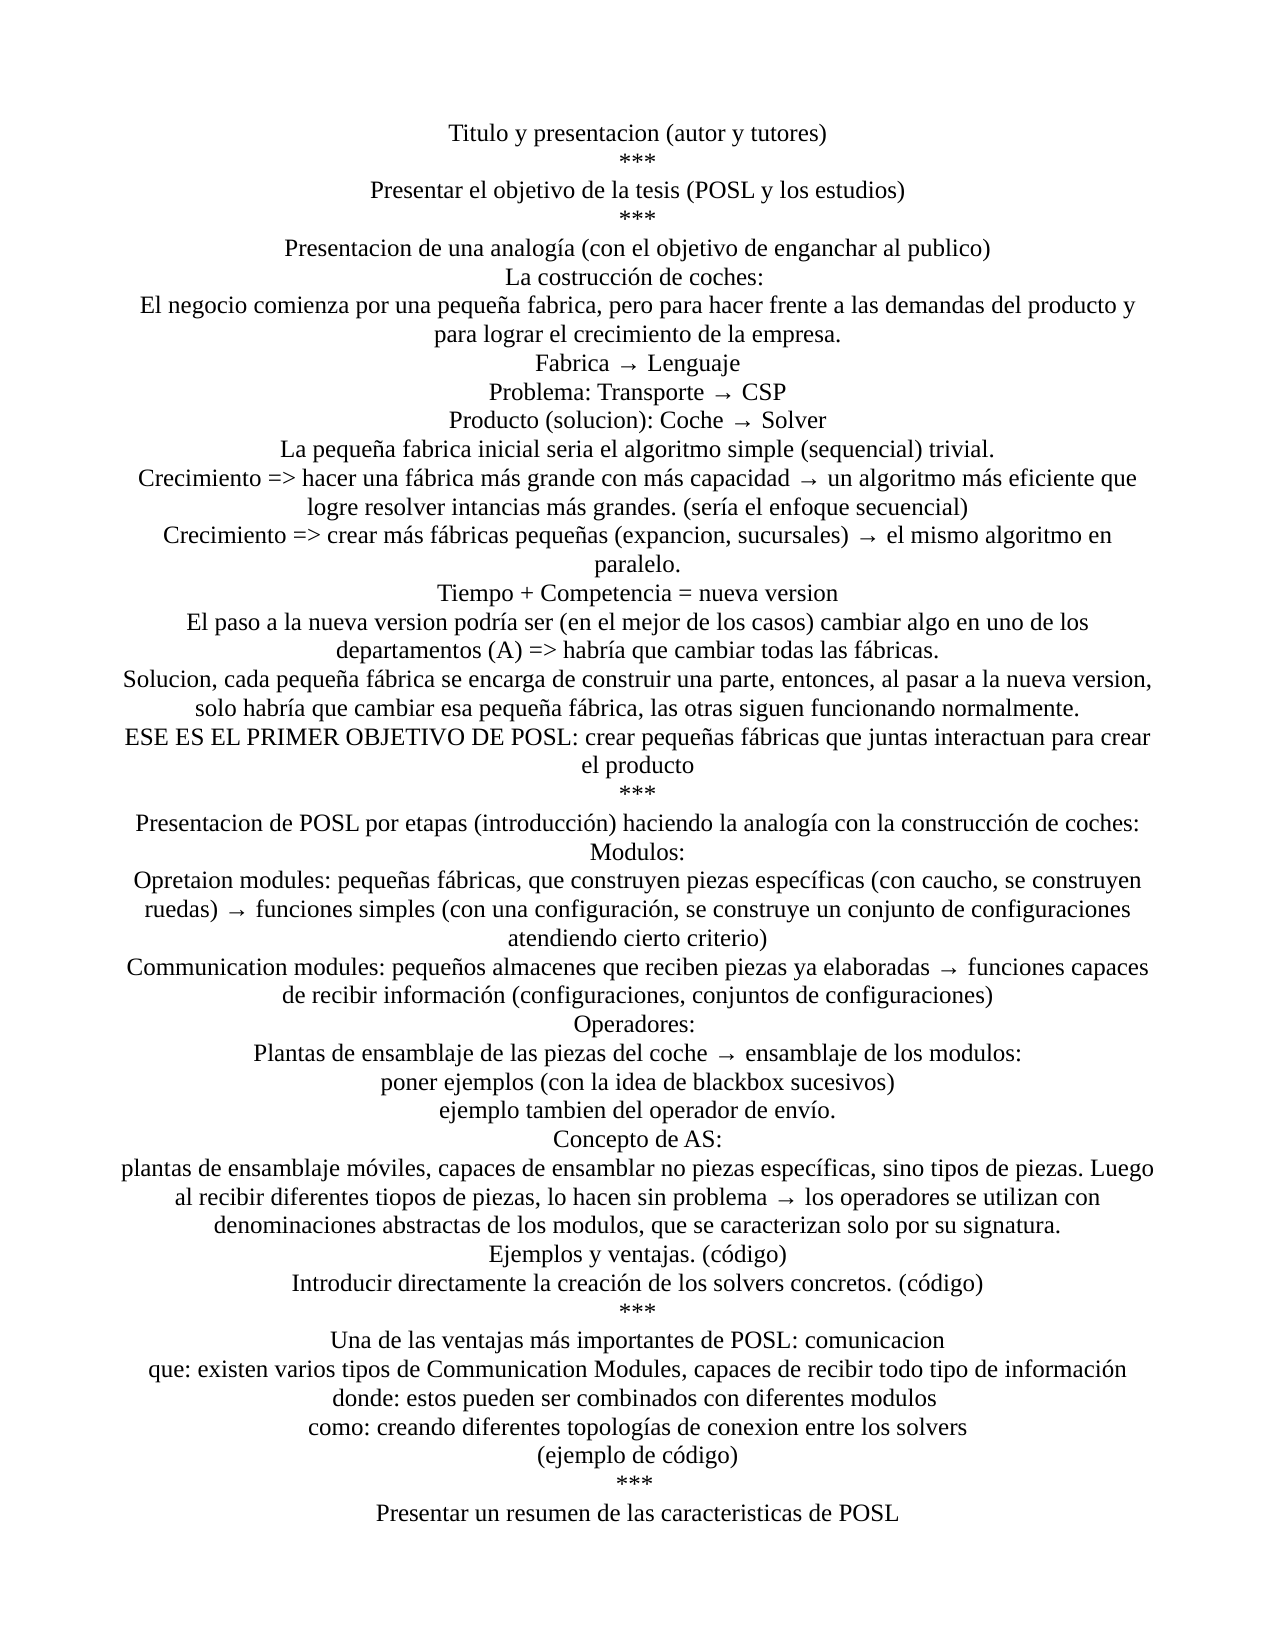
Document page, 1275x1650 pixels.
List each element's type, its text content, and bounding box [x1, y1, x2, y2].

text Ejemplos y ventajas. (código) [118, 1239, 1157, 1268]
text Una de las ventajas más importantes de POSL: comunicacion [118, 1326, 1157, 1354]
text Solucion, cada pequeña fábrica se encarga de construir una parte, entonces, al pasar a la nueva version, solo habría que cambiar esa pequeña fábrica, las otras siguen funcionando normalmente. [118, 664, 1157, 722]
text *** [118, 147, 1157, 176]
text Titulo y presentacion (autor y tutores) [118, 118, 1157, 147]
text Problema: Transporte → CSP [118, 377, 1157, 406]
text como: creando diferentes topologías de conexion entre los solvers [118, 1412, 1157, 1441]
text El negocio comienza por una pequeña fabrica, pero para hacer frente a las demandas del producto y para lograr el crecimiento de la empresa. [118, 291, 1157, 348]
text Presentacion de una analogía (con el objetivo de enganchar al publico) [118, 233, 1157, 262]
text Presentacion de POSL por etapas (introducción) haciendo la analogía con la construcción de coches: [118, 808, 1157, 837]
text Tiempo + Competencia = nueva version [118, 578, 1157, 607]
text donde: estos pueden ser combinados con diferentes modulos [118, 1383, 1157, 1412]
text *** [118, 1297, 1157, 1326]
text Concepto de AS: [118, 1124, 1157, 1153]
text Communication modules: pequeños almacenes que reciben piezas ya elaboradas → funciones capaces de recibir información (configuraciones, conjuntos de configuraciones) [118, 952, 1157, 1009]
text Operadores: [118, 1009, 1157, 1038]
text Presentar un resumen de las caracteristicas de POSL [118, 1498, 1157, 1527]
text Presentar el objetivo de la tesis (POSL y los estudios) [118, 176, 1157, 204]
text Plantas de ensamblaje de las piezas del coche → ensamblaje de los modulos: [118, 1038, 1157, 1067]
text La costrucción de coches: [118, 262, 1157, 291]
text Modulos: [118, 837, 1157, 866]
text *** [118, 1469, 1157, 1498]
text El paso a la nueva version podría ser (en el mejor de los casos) cambiar algo en uno de los departamentos (A) => habría que cambiar todas las fábricas. [118, 607, 1157, 664]
text poner ejemplos (con la idea de blackbox sucesivos) ejemplo tambien del operador de envío. [118, 1067, 1157, 1124]
text plantas de ensamblaje móviles, capaces de ensamblar no piezas específicas, sino tipos de piezas. Luego al recibir diferentes tiopos de piezas, lo hacen sin problema → los operadores se utilizan con denominaciones abstractas de los modulos, que se caracterizan solo por su signatura. [118, 1153, 1157, 1239]
text *** [118, 779, 1157, 808]
text ESE ES EL PRIMER OBJETIVO DE POSL: crear pequeñas fábricas que juntas interactuan para crear el producto [118, 722, 1157, 779]
text Fabrica → Lenguaje [118, 348, 1157, 377]
text Opretaion modules: pequeñas fábricas, que construyen piezas específicas (con caucho, se construyen ruedas) → funciones simples (con una configuración, se construye un conjunto de configuraciones atendiendo cierto criterio) [118, 866, 1157, 952]
text *** [118, 204, 1157, 233]
text Producto (solucion): Coche → Solver [118, 406, 1157, 434]
text La pequeña fabrica inicial seria el algoritmo simple (sequencial) trivial. [118, 434, 1157, 463]
text (ejemplo de código) [118, 1441, 1157, 1469]
text que: existen varios tipos de Communication Modules, capaces de recibir todo tipo de información [118, 1354, 1157, 1383]
text Crecimiento => crear más fábricas pequeñas (expancion, sucursales) → el mismo algoritmo en paralelo. [118, 521, 1157, 578]
text Introducir directamente la creación de los solvers concretos. (código) [118, 1268, 1157, 1297]
text Crecimiento => hacer una fábrica más grande con más capacidad → un algoritmo más eficiente que logre resolver intancias más grandes. (sería el enfoque secuencial) [118, 463, 1157, 521]
